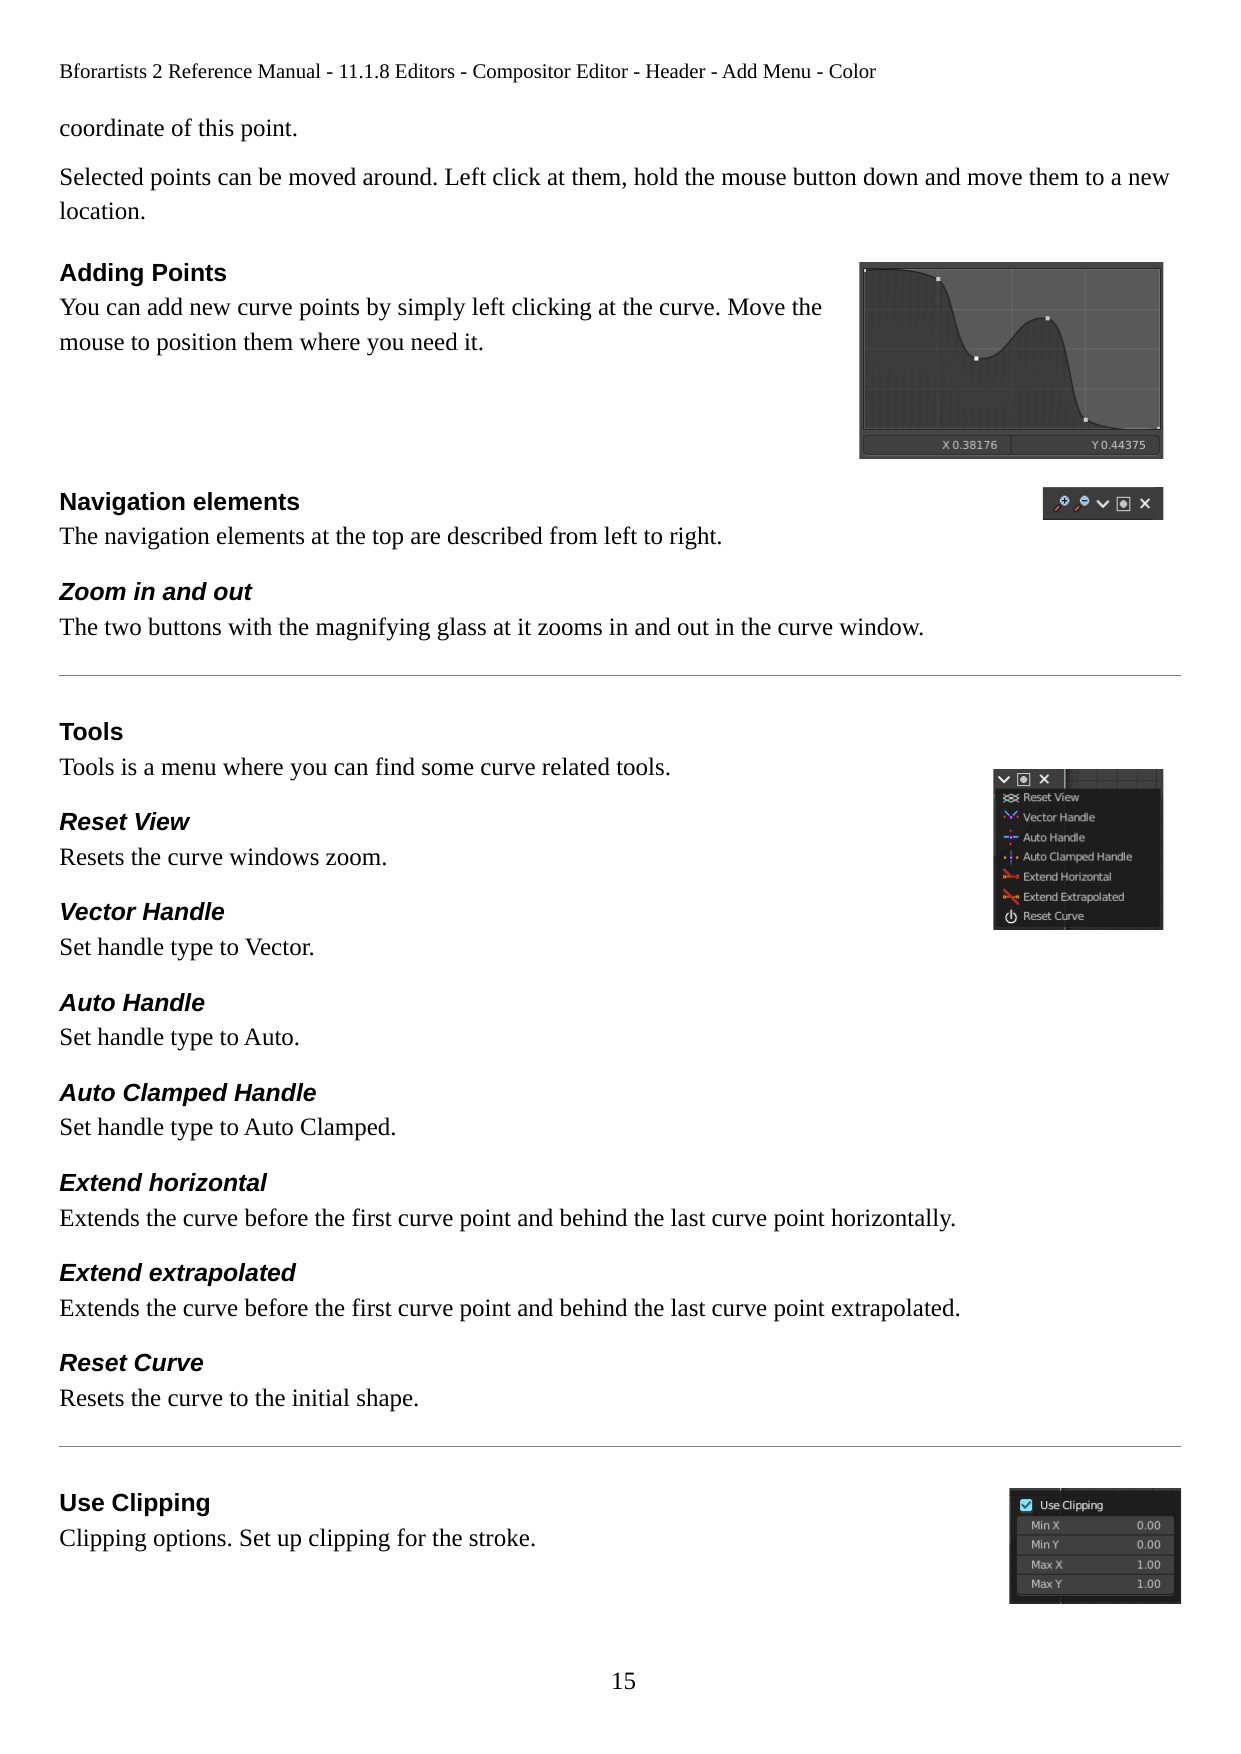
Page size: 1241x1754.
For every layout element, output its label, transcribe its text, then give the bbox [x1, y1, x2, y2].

subtitle [1164, 897, 1181, 926]
text Clipping options. Set up clipping for the stroke. [59, 1523, 1009, 1552]
text Tools is a menu where you can find some curve related tools. [59, 752, 1181, 781]
text Extends the curve before the first curve point and behind the last curve point extrapolated. [59, 1293, 1181, 1321]
subtitle Reset Curve [59, 1348, 1181, 1377]
text Resets the curve to the initial shape. [59, 1383, 1181, 1412]
text Resets the curve windows zoom. [59, 842, 993, 871]
text coordinate of this point. [59, 113, 1181, 141]
subtitle [1164, 487, 1181, 515]
subtitle [1164, 807, 1181, 836]
subtitle Reset View [59, 807, 993, 836]
subtitle Auto Clamped Handle [59, 1078, 1181, 1106]
picture [1042, 487, 1164, 520]
text The navigation elements at the top are described from left to right. [59, 521, 1181, 550]
subtitle Extend extrapolated [59, 1258, 1181, 1286]
subtitle Navigation elements [59, 487, 1042, 515]
subtitle Zoom in and out [59, 577, 1181, 605]
subtitle Vector Handle [59, 897, 993, 926]
text Set handle type to Auto Clamped. [59, 1112, 1181, 1141]
subtitle Tools [59, 717, 1181, 746]
subtitle Use Clipping [59, 1488, 1009, 1517]
text Set handle type to Vector. [59, 932, 1181, 961]
text Selected points can be moved around. Left click at them, hold the mouse button down and move them to a new location. [59, 162, 1181, 225]
picture [993, 769, 1164, 930]
text Set handle type to Auto. [59, 1022, 1181, 1051]
subtitle Adding Points [59, 258, 1181, 286]
text The two buttons with the magnifying glass at it zooms in and out in the curve window. [59, 612, 1181, 640]
text You can add new curve points by simply left clicking at the curve. Move the mouse to position them where you need it. [59, 292, 859, 356]
subtitle Extend horizontal [59, 1168, 1181, 1196]
picture [1009, 1488, 1182, 1604]
subtitle Auto Handle [59, 988, 1181, 1016]
text Extends the curve before the first curve point and behind the last curve point horizontally. [59, 1203, 1181, 1231]
picture [859, 262, 1164, 459]
